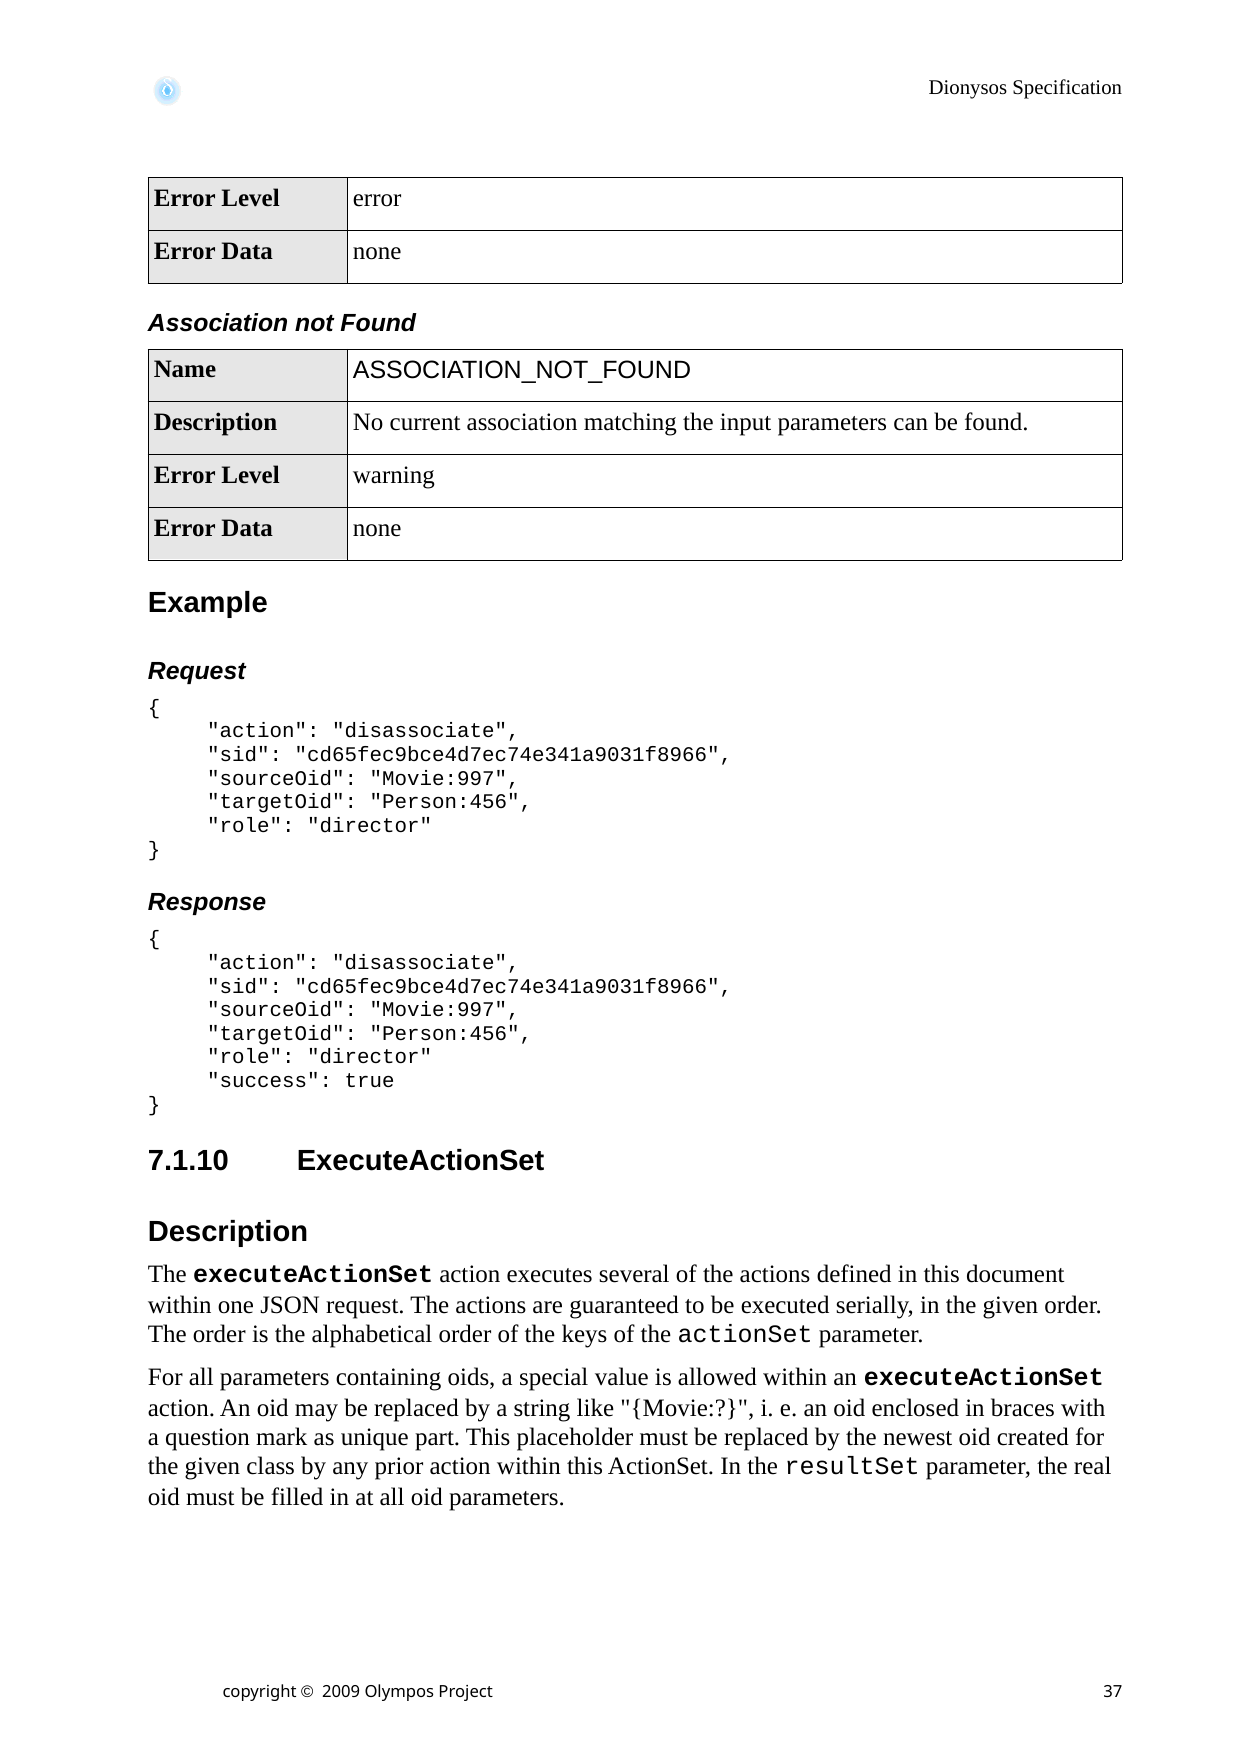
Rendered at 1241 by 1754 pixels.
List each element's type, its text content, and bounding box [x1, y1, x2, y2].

table_cell No current association matching the input parameters can be found. [348, 402, 1122, 454]
subtitle ExecuteActionSet [148, 1142, 1122, 1176]
text "sourceOid": "Movie:997", [148, 768, 1122, 791]
text For all parameters containing oids, a special value is allowed within an executeActionSet action. An oid may be replaced by a string like "{Movie:?}", i. e. an oid enclosed in braces with a question mark as unique part. This placeholder must be replaced by the newest oid created for the given class by any prior action within this ActionSet. In the resultSet parameter, the real oid must be filled in at all oid parameters. [148, 1362, 1122, 1510]
table_cell error [348, 178, 1122, 230]
text Request [148, 656, 1122, 684]
text "action": "disassociate", [148, 952, 1122, 976]
text "sid": "cd65fec9bce4d7ec74e341a9031f8966", [148, 976, 1122, 999]
table_cell Error Level [149, 455, 347, 507]
text "role": "director" [148, 1047, 1122, 1070]
table_header Name [149, 350, 347, 401]
text } [148, 1094, 1122, 1117]
text { [148, 928, 1122, 952]
text "role": "director" [148, 815, 1122, 839]
text Response [148, 887, 1122, 916]
picture [152, 75, 184, 106]
table_cell Error Data [149, 231, 347, 283]
table_cell warning [348, 455, 1122, 507]
table_cell Description [149, 402, 347, 454]
table_cell none [348, 231, 1122, 283]
text "sid": "cd65fec9bce4d7ec74e341a9031f8966", [148, 744, 1122, 768]
text "action": "disassociate", [148, 720, 1122, 744]
text "sourceOid": "Movie:997", [148, 999, 1122, 1023]
text { [148, 697, 1122, 720]
text Example [148, 585, 1122, 618]
text } [148, 839, 1122, 862]
text Association not Found [148, 308, 1122, 336]
text "targetOid": "Person:456", [148, 791, 1122, 815]
text Description [148, 1213, 1122, 1247]
text "targetOid": "Person:456", [148, 1023, 1122, 1047]
table_header ASSOCIATION_NOT_FOUND [348, 350, 1122, 401]
table_cell Error Data [149, 508, 347, 559]
table_cell Error Level [149, 178, 347, 230]
table_cell none [348, 508, 1122, 559]
text "success": true [148, 1070, 1122, 1094]
text The executeActionSet action executes several of the actions defined in this document within one JSON request. The actions are guaranteed to be executed serially, in the given order. The order is the alphabetical order of the keys of the actionSet parameter. [148, 1259, 1122, 1350]
